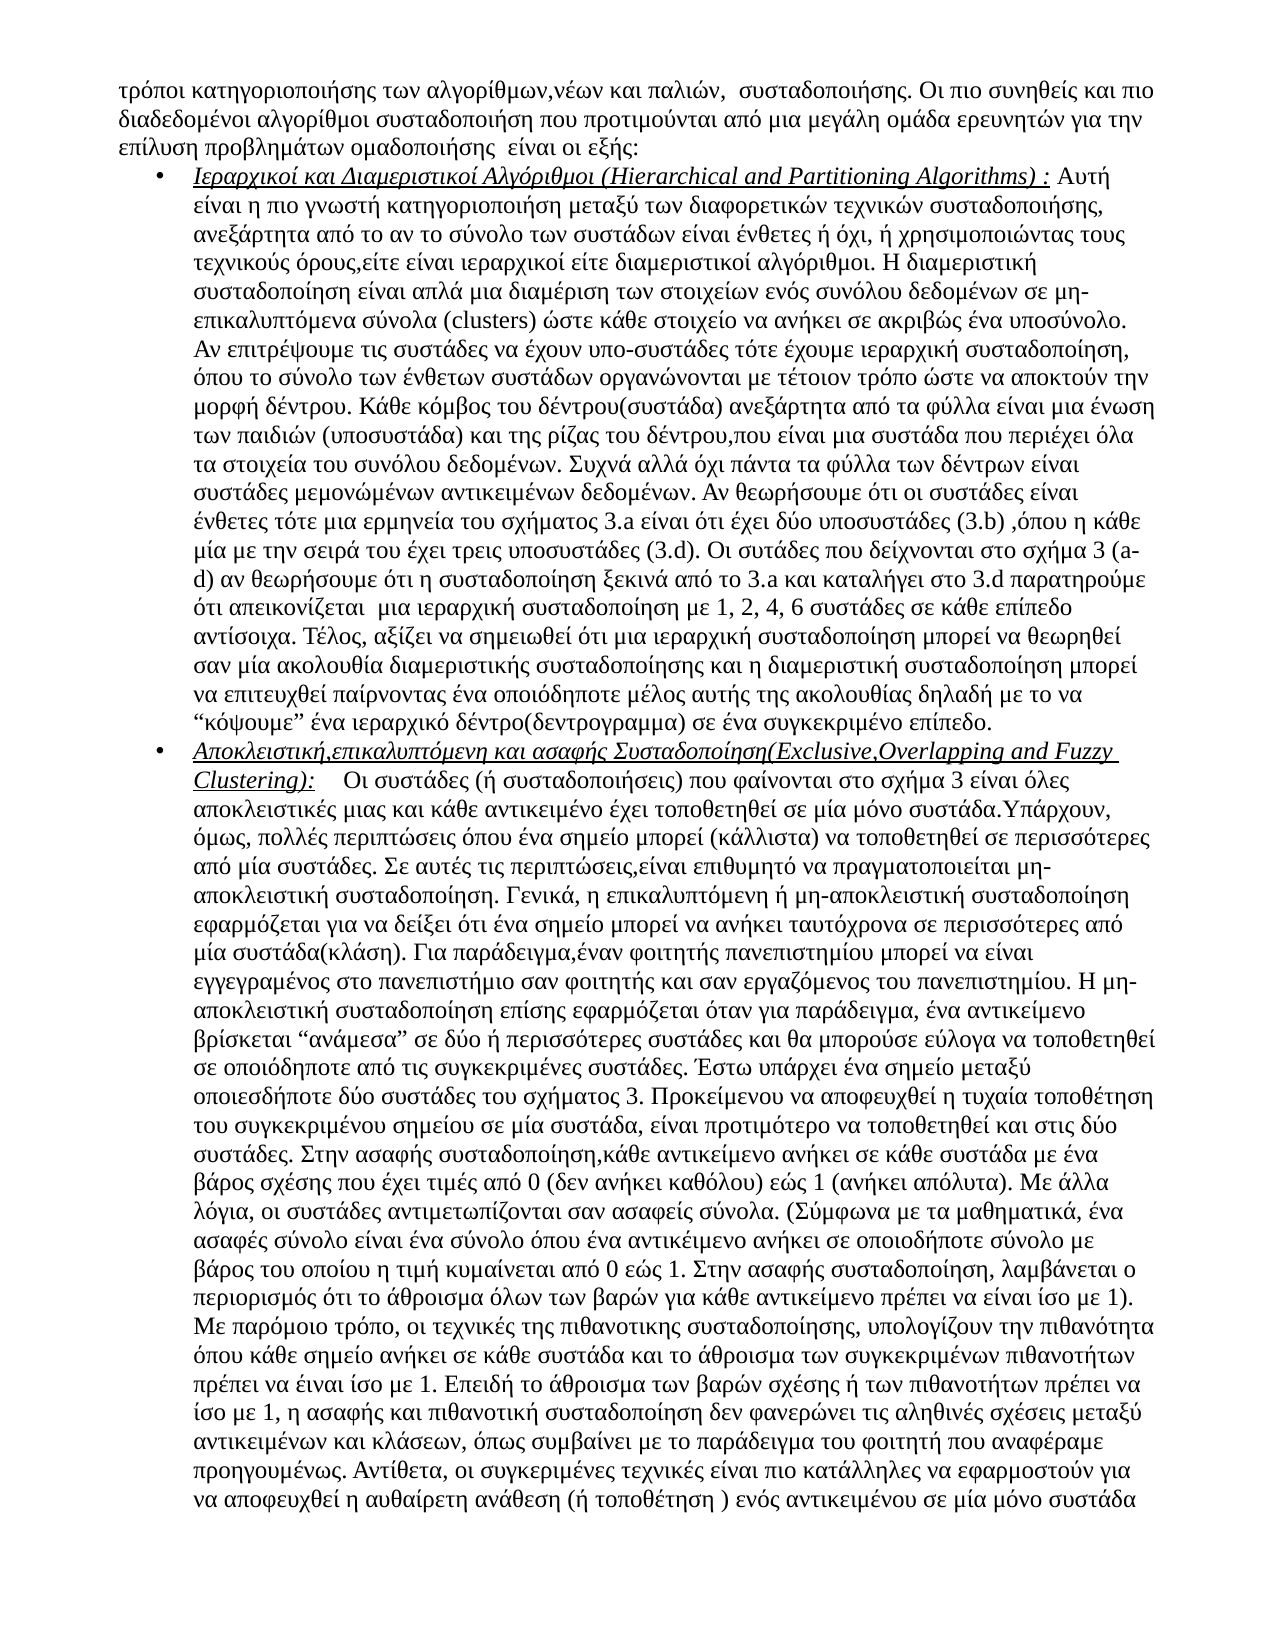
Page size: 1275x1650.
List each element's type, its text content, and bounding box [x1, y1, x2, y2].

list Ιεραρχικοί και Διαμεριστικοί Αλγόριθμοι (Hierarchical and Partitioning Algorithms) : Αυτή είναι η πιο γνωστή κατηγοριοποιήση μεταξύ των διαφορετικών τεχνικών συσταδοποιήσης, ανεξάρτητα από το αν το σύνολο των συστάδων είναι ένθετες ή όχι, ή χρησιμοποιώντας τους τεχνικούς όρους,είτε είναι ιεραρχικοί είτε διαμεριστικοί αλγόριθμοι. Η διαμεριστική συσταδοποίηση είναι απλά μια διαμέριση των στοιχείων ενός συνόλου δεδομένων σε μη-επικαλυπτόμενα σύνολα (clusters) ώστε κάθε στοιχείο να ανήκει σε ακριβώς ένα υποσύνολο. Αν επιτρέψουμε τις συστάδες να έχουν υπο-συστάδες τότε έχουμε ιεραρχική συσταδοποίηση, όπου το σύνολο των ένθετων συστάδων οργανώνονται με τέτοιον τρόπο ώστε να αποκτούν την μορφή δέντρου. Κάθε κόμβος του δέντρου(συστάδα) ανεξάρτητα από τα φύλλα είναι μια ένωση των παιδιών (υποσυστάδα) και της ρίζας του δέντρου,που είναι μια συστάδα που περιέχει όλα τα στοιχεία του συνόλου δεδομένων. Συχνά αλλά όχι πάντα τα φύλλα των δέντρων είναι συστάδες μεμονώμένων αντικειμένων δεδομένων. Αν θεωρήσουμε ότι οι συστάδες είναι ένθετες τότε μια ερμηνεία του σχήματος 3.a είναι ότι έχει δύο υποσυστάδες (3.b) ,όπου η κάθε μία με την σειρά του έχει τρεις υποσυστάδες (3.d). Οι συτάδες που δείχνονται στο σχήμα 3 (a-d) αν θεωρήσουμε ότι η συσταδοποίηση ξεκινά από το 3.a και καταλήγει στο 3.d παρατηρούμε ότι απεικονίζεται μια ιεραρχική συσταδοποίηση με 1, 2, 4, 6 συστάδες σε κάθε επίπεδο αντίσοιχα. Τέλος, αξίζει να σημειωθεί ότι μια ιεραρχική συσταδοποίηση μπορεί να θεωρηθεί σαν μία ακολουθία διαμεριστικής συσταδοποίησης και η διαμεριστική συσταδοποίηση μπορεί να επιτευχθεί παίρνοντας ένα οποιόδηποτε μέλος αυτής της ακολουθίας δηλαδή με το να “κόψουμε” ένα ιεραρχικό δέντρο(δεντρογραμμα) σε ένα συγκεκριμένο επίπεδο. [156, 161, 1157, 736]
text τρόποι κατηγοριοποιήσης των αλγορίθμων,νέων και παλιών, συσταδοποιήσης. Οι πιο συνηθείς και πιο διαδεδομένοι αλγορίθμοι συσταδοποιήση που προτιμούνται από μια μεγάλη ομάδα ερευνητών για την επίλυση προβλημάτων ομαδοποιήσης είναι οι εξής: [118, 75, 1157, 161]
list Αποκλειστική,επικαλυπτόμενη και ασαφής Συσταδοποίηση(Exclusive,Overlapping and Fuzzy Clustering): Οι συστάδες (ή συσταδοποιήσεις) που φαίνονται στο σχήμα 3 είναι όλες αποκλειστικές μιας και κάθε αντικειμένο έχει τοποθετηθεί σε μία μόνο συστάδα.Υπάρχουν, όμως, πολλές περιπτώσεις όπου ένα σημείο μπορεί (κάλλιστα) να τοποθετηθεί σε περισσότερες από μία συστάδες. Σε αυτές τις περιπτώσεις,είναι επιθυμητό να πραγματοποιείται μη-αποκλειστική συσταδοποίηση. Γενικά, η επικαλυπτόμενη ή μη-αποκλειστική συσταδοποίηση εφαρμόζεται για να δείξει ότι ένα σημείο μπορεί να ανήκει ταυτόχρονα σε περισσότερες από μία συστάδα(κλάση). Για παράδειγμα,έναν φοιτητής πανεπιστημίου μπορεί να είναι εγγεγραμένος στο πανεπιστήμιο σαν φοιτητής και σαν εργαζόμενος του πανεπιστημίου. Η μη-αποκλειστική συσταδοποίηση επίσης εφαρμόζεται όταν για παράδειγμα, ένα αντικείμενο βρίσκεται “ανάμεσα” σε δύο ή περισσότερες συστάδες και θα μπορούσε εύλογα να τοποθετηθεί σε οποιόδηποτε από τις συγκεκριμένες συστάδες. Έστω υπάρχει ένα σημείο μεταξύ οποιεσδήποτε δύο συστάδες του σχήματος 3. Προκείμενου να αποφευχθεί η τυχαία τοποθέτηση του συγκεκριμένου σημείου σε μία συστάδα, είναι προτιμότερο να τοποθετηθεί και στις δύο συστάδες. Στην ασαφής συσταδοποίηση,κάθε αντικείμενο ανήκει σε κάθε συστάδα με ένα βάρος σχέσης που έχει τιμές από 0 (δεν ανήκει καθόλου) εώς 1 (ανήκει απόλυτα). Με άλλα λόγια, οι συστάδες αντιμετωπίζονται σαν ασαφείς σύνολα. (Σύμφωνα με τα μαθηματικά, ένα ασαφές σύνολο είναι ένα σύνολο όπου ένα αντικέιμενο ανήκει σε οποιοδήποτε σύνολο με βάρος του οποίου η τιμή κυμαίνεται από 0 εώς 1. Στην ασαφής συσταδοποίηση, λαμβάνεται ο περιορισμός ότι το άθροισμα όλων των βαρών για κάθε αντικείμενο πρέπει να είναι ίσο με 1). Με παρόμοιο τρόπο, οι τεχνικές της πιθανοτικης συσταδοποίησης, υπολογίζουν την πιθανότητα όπου κάθε σημείο ανήκει σε κάθε συστάδα και το άθροισμα των συγκεκριμένων πιθανοτήτων πρέπει να έιναι ίσο με 1. Επειδή το άθροισμα των βαρών σχέσης ή των πιθανοτήτων πρέπει να ίσο με 1, η ασαφής και πιθανοτική συσταδοποίηση δεν φανερώνει τις αληθινές σχέσεις μεταξύ αντικειμένων και κλάσεων, όπως συμβαίνει με το παράδειγμα του φοιτητή που αναφέραμε προηγουμένως. Αντίθετα, οι συγκεριμένες τεχνικές είναι πιο κατάλληλες να εφαρμοστούν για να αποφευχθεί η αυθαίρετη ανάθεση (ή τοποθέτηση ) ενός αντικειμένου σε μία μόνο συστάδα [156, 736, 1157, 1512]
